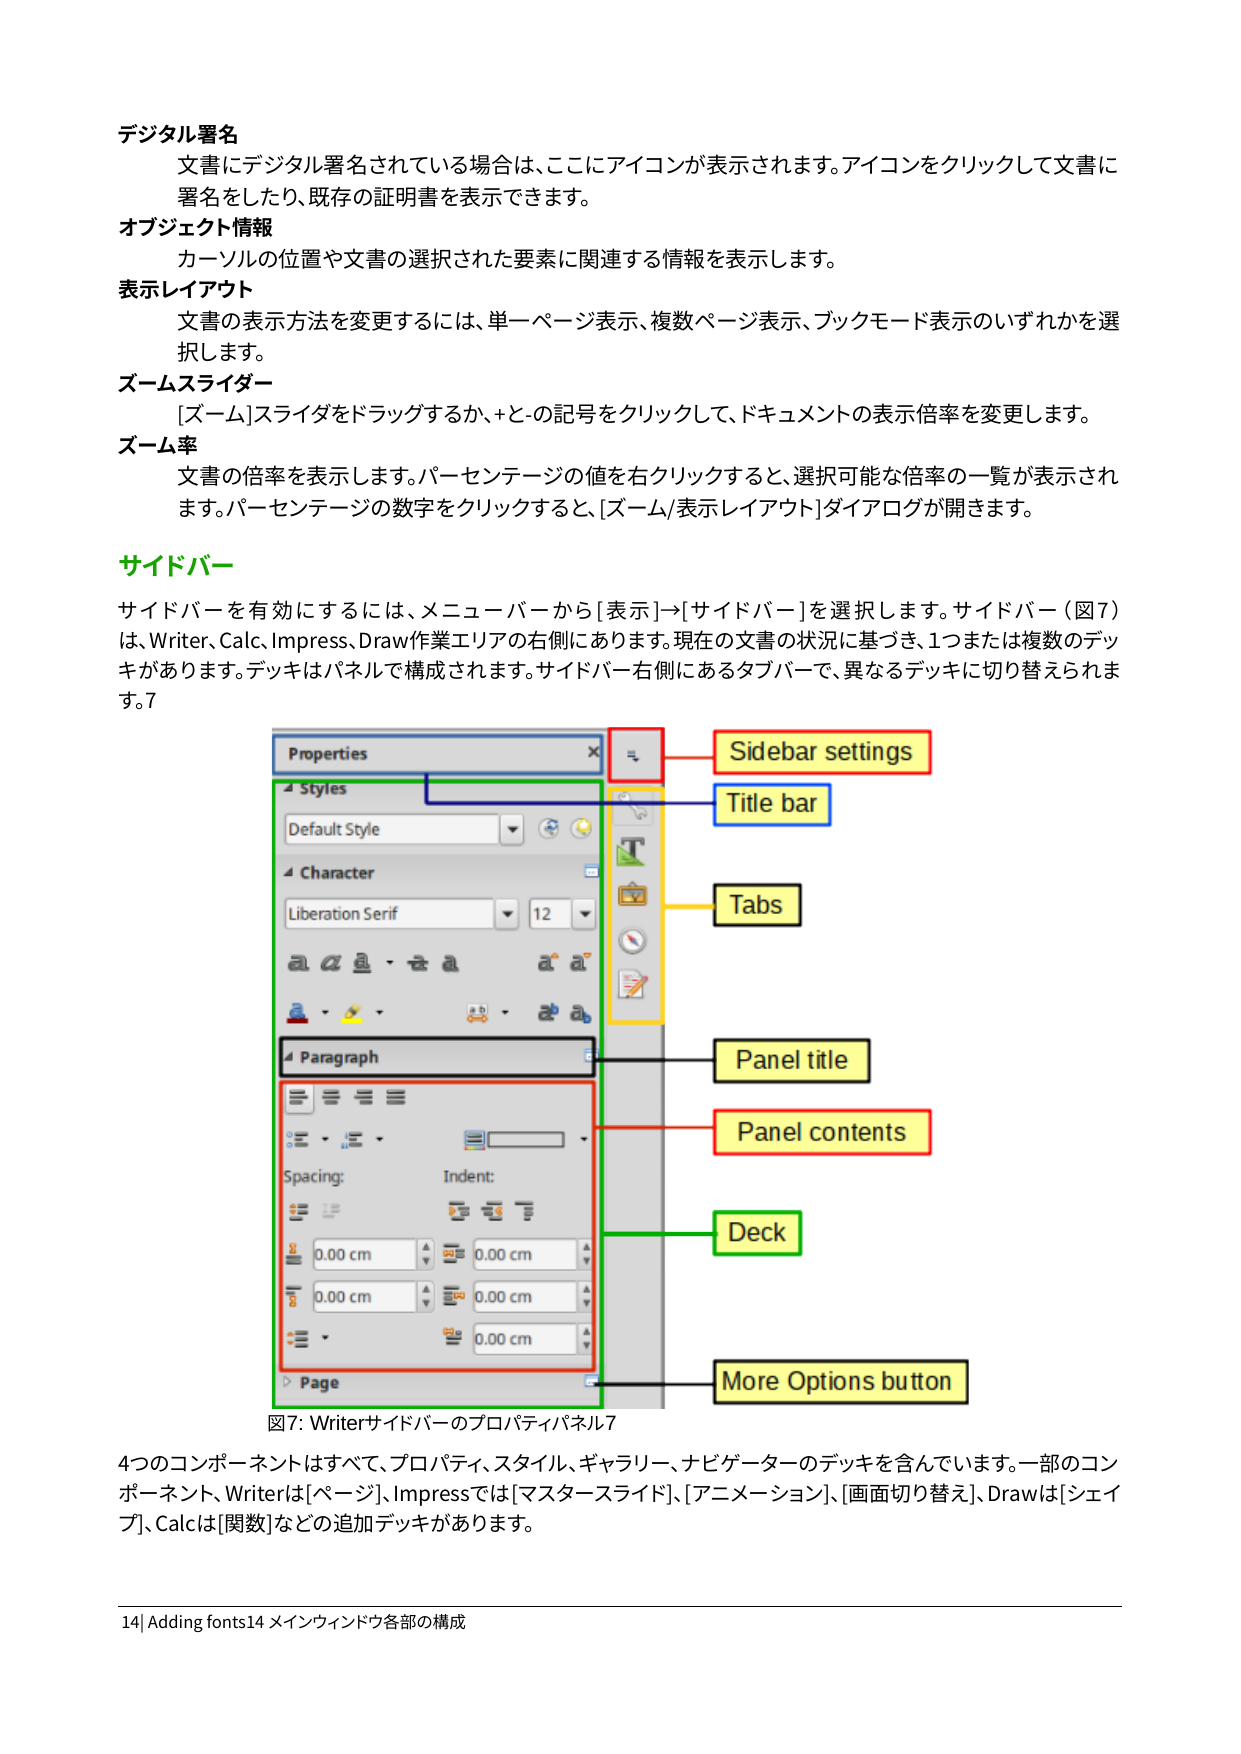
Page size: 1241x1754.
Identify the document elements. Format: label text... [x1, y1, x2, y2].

text ズーム率 [118, 429, 1122, 459]
text 4つのコンポーネントはすべて、プロパティ、スタイル、ギャラリー、ナビゲーターのデッキを含んでいます。一部のコンポーネント、Writerは[ページ]、Impressでは[マスタースライド]、[アニメーション]、[画面切り替え]、Drawは[シェイプ]、Calcは[関数]などの追加デッキがあります。 [118, 1447, 1122, 1538]
text デジタル署名 [118, 118, 1122, 148]
text 表示レイアウト [118, 273, 1122, 304]
text 文書の表示方法を変更するには、単一ページ表示、複数ページ表示、ブックモード表示のいずれかを選択します。 [177, 304, 1122, 367]
text オブジェクト情報 [118, 212, 1122, 242]
picture [271, 727, 969, 1409]
text 図7: Writerサイドバーのプロパティパネル7 [268, 727, 973, 1435]
subtitle サイドバー [118, 546, 1122, 582]
text ズームスライダー [118, 367, 1122, 397]
text [ズーム]スライダをドラッグするか、+と-の記号をクリックして、ドキュメントの表示倍率を変更します。 [177, 397, 1122, 429]
text 文書の倍率を表示します。パーセンテージの値を右クリックすると、選択可能な倍率の一覧が表示されます。パーセンテージの数字をクリックすると、[ズーム/表示レイアウト]ダイアログが開きます。 [177, 459, 1122, 522]
text カーソルの位置や文書の選択された要素に関連する情報を表示します。 [177, 242, 1122, 273]
text 文書にデジタル署名されている場合は、ここにアイコンが表示されます。アイコンをクリックして文書に署名をしたり、既存の証明書を表示できます。 [177, 148, 1122, 212]
text サイドバーを有効にするには、メニューバーから[表示]→[サイドバー]を選択します。サイドバー（図7）は、Writer、Calc、Impress、Draw作業エリアの右側にあります。現在の文書の状況に基づき、１つまたは複数のデッキがあります。デッキはパネルで構成されます。サイドバー右側にあるタブバーで、異なるデッキに切り替えられます。7 [118, 594, 1122, 715]
